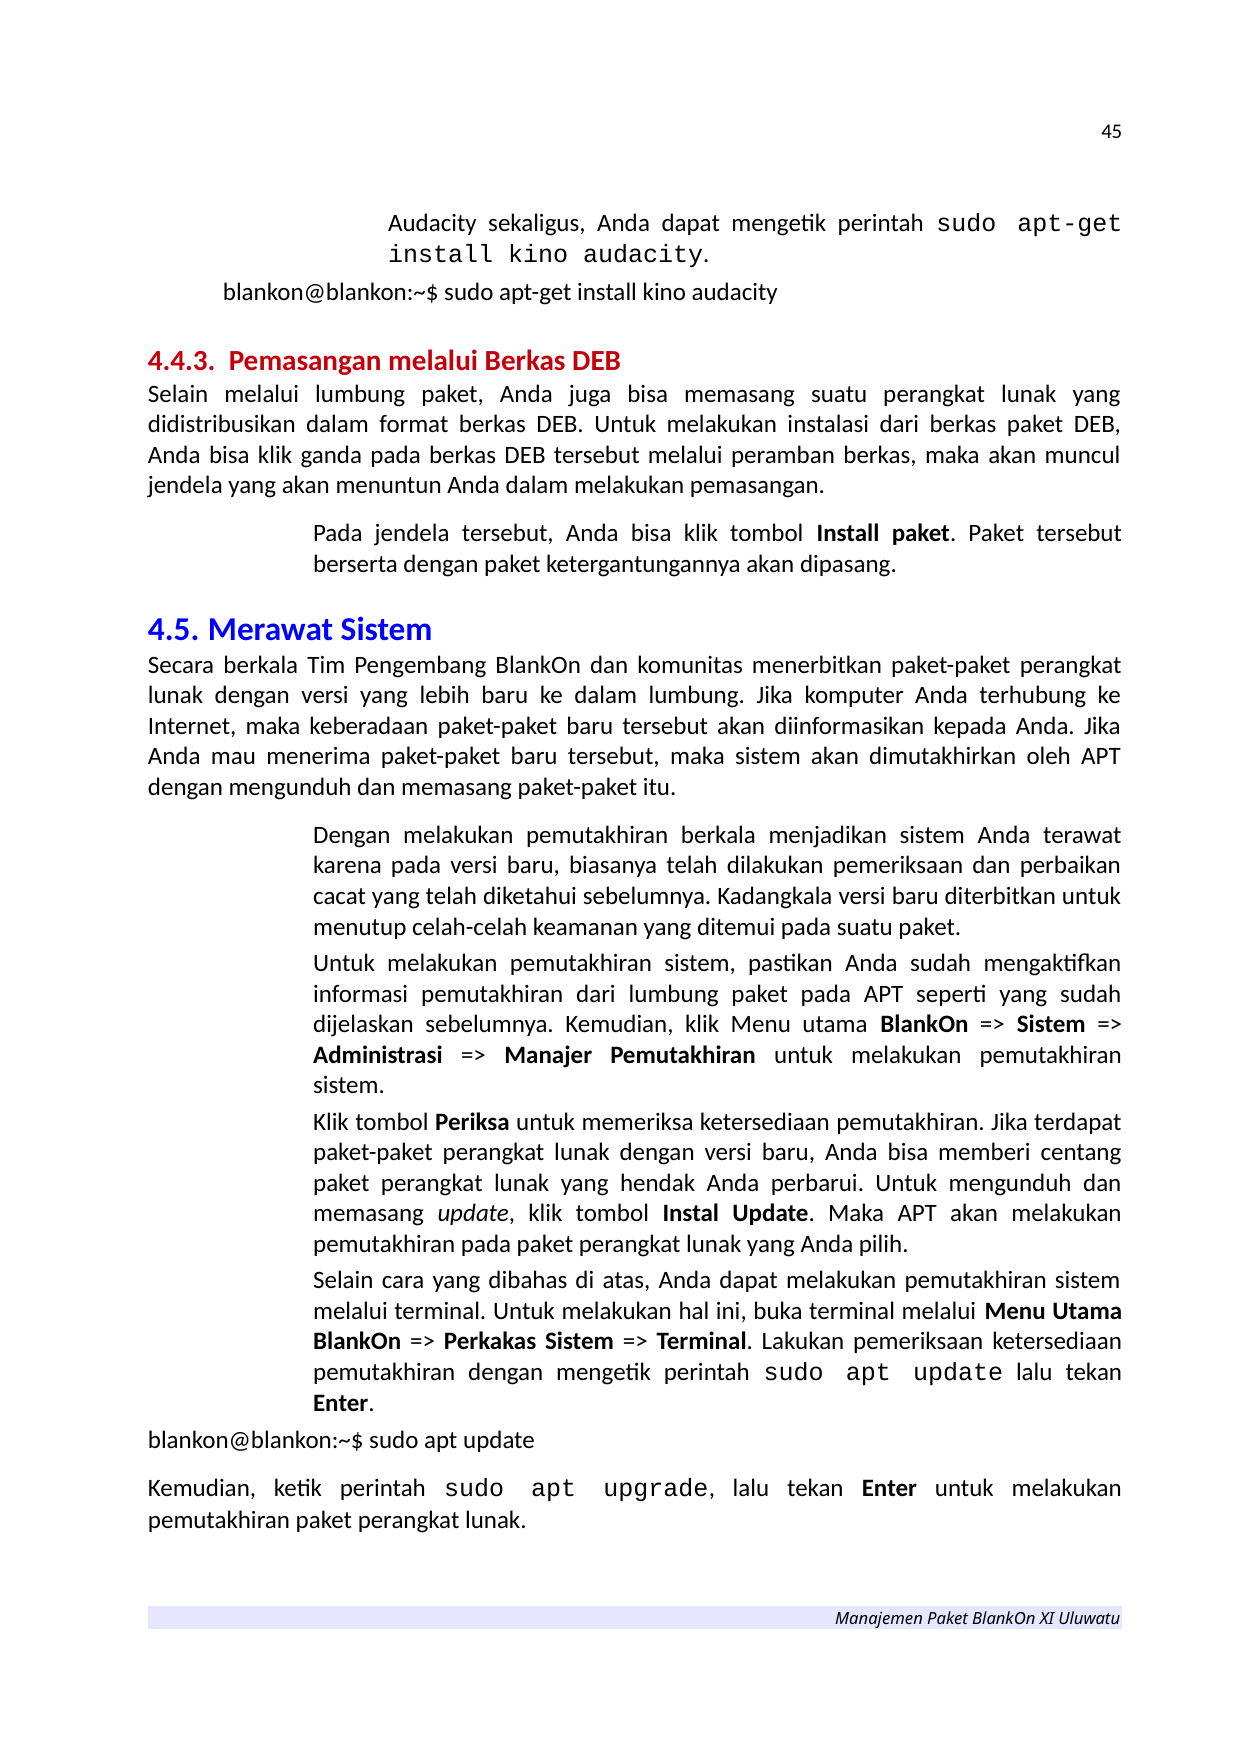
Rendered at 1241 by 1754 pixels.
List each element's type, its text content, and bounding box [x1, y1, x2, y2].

text Pada jendela tersebut, Anda bisa klik tombol Install paket. Paket tersebut berserta dengan paket ketergantungannya akan dipasang. [313, 517, 1122, 578]
list blankon@blankon:~$ sudo apt-get install kino audacity [185, 276, 1122, 307]
text blankon@blankon:~$ sudo apt update [148, 1424, 1122, 1454]
subtitle Pemasangan melalui Berkas DEB [148, 342, 1122, 378]
text Secara berkala Tim Pengembang BlankOn dan komunitas menerbitkan paket-paket perangkat lunak dengan versi yang lebih baru ke dalam lumbung. Jika komputer Anda terhubung ke Internet, maka keberadaan paket-paket baru tersebut akan diinformasikan kepada Anda. Jika Anda mau menerima paket-paket baru tersebut, maka sistem akan dimutakhirkan oleh APT dengan mengunduh dan memasang paket-paket itu. [148, 649, 1122, 801]
text Untuk melakukan pemutakhiran sistem, pastikan Anda sudah mengaktifkan informasi pemutakhiran dari lumbung paket pada APT seperti yang sudah dijelaskan sebelumnya. Kemudian, klik Menu utama BlankOn => Sistem => Administrasi => Manajer Pemutakhiran untuk melakukan pemutakhiran sistem. [313, 947, 1122, 1100]
text Klik tombol Periksa untuk memeriksa ketersediaan pemutakhiran. Jika terdapat paket-paket perangkat lunak dengan versi baru, Anda bisa memberi centang paket perangkat lunak yang hendak Anda perbarui. Untuk mengunduh dan memasang update, klik tombol Instal Update. Maka APT akan melakukan pemutakhiran pada paket perangkat lunak yang Anda pilih. [313, 1106, 1122, 1258]
text Kemudian, ketik perintah sudo apt upgrade, lalu tekan Enter untuk melakukan pemutakhiran paket perangkat lunak. [148, 1472, 1122, 1534]
subtitle Merawat Sistem [148, 608, 1122, 649]
text Selain cara yang dibahas di atas, Anda dapat melakukan pemutakhiran sistem melalui terminal. Untuk melakukan hal ini, buka terminal melalui Menu Utama BlankOn => Perkakas Sistem => Terminal. Lakukan pemeriksaan ketersediaan pemutakhiran dengan mengetik perintah sudo apt update lalu tekan Enter. [313, 1264, 1122, 1418]
text Selain melalui lumbung paket, Anda juga bisa memasang suatu perangkat lunak yang didistribusikan dalam format berkas DEB. Untuk melakukan instalasi dari berkas paket DEB, Anda bisa klik ganda pada berkas DEB tersebut melalui peramban berkas, maka akan muncul jendela yang akan menuntun Anda dalam melakukan pemasangan. [148, 378, 1122, 500]
text Dengan melakukan pemutakhiran berkala menjadikan sistem Anda terawat karena pada versi baru, biasanya telah dilakukan pemeriksaan dan perbaikan cacat yang telah diketahui sebelumnya. Kadangkala versi baru diterbitkan untuk menutup celah-celah keamanan yang ditemui pada suatu paket. [313, 819, 1122, 941]
list Audacity sekaligus, Anda dapat mengetik perintah sudo apt-get install kino audacity. [350, 207, 1122, 270]
